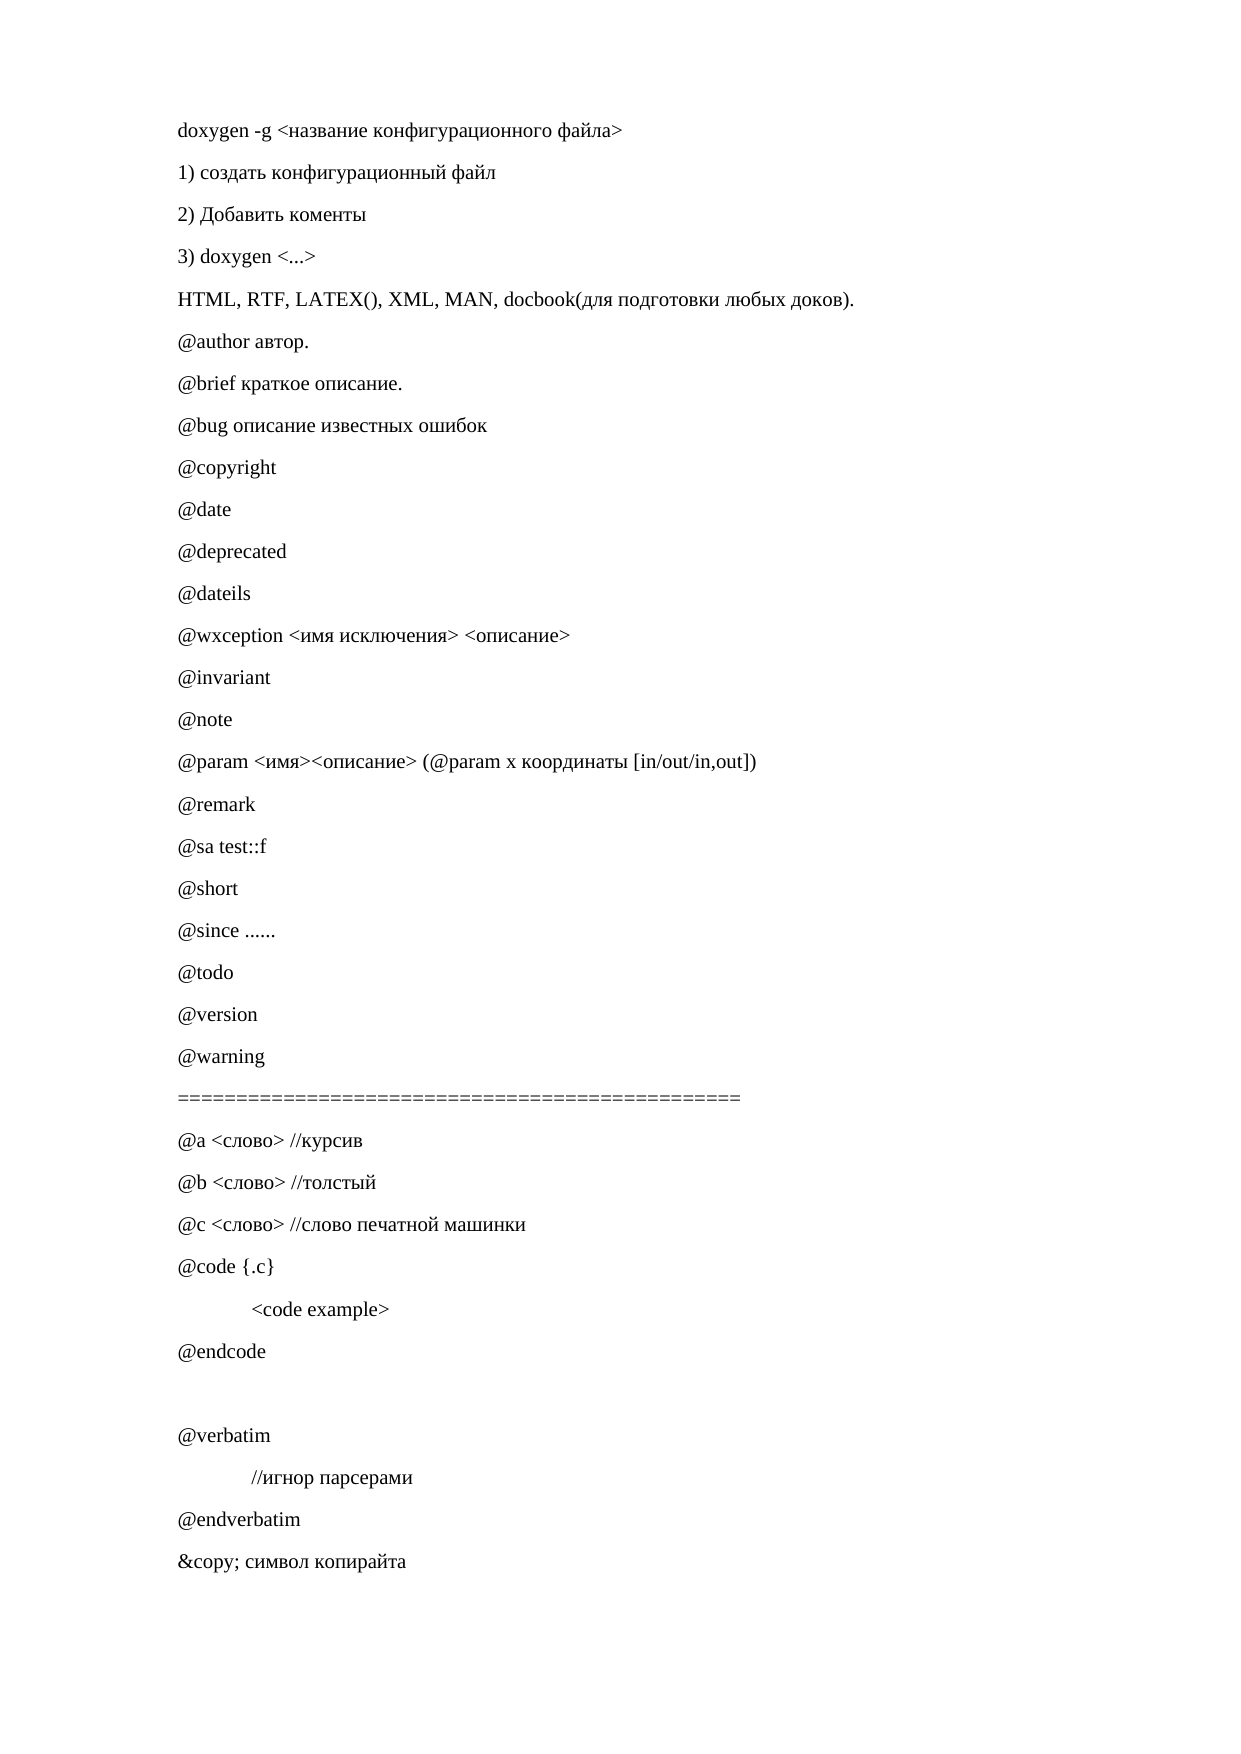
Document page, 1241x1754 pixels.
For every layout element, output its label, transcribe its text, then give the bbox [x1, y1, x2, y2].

text 3) doxygen <...> [177, 244, 1152, 268]
text //игнор парсерами [177, 1465, 1152, 1489]
text @sa test::f [177, 833, 1152, 858]
text @wxception <имя исключения> <описание> [177, 623, 1152, 647]
text @endcode [177, 1338, 1152, 1363]
text @bug описание известных ошибок [177, 413, 1152, 437]
text @b <слово> //толстый [177, 1170, 1152, 1194]
text doxygen -g <название конфигурационного файла> [177, 118, 1152, 142]
text @version [177, 1002, 1152, 1026]
text @verbatim [177, 1423, 1152, 1447]
text @deprecated [177, 539, 1152, 563]
text @code {.c} [177, 1254, 1152, 1278]
text <code example> [177, 1296, 1152, 1321]
text @short [177, 876, 1152, 900]
text @copyright [177, 455, 1152, 479]
text @note [177, 707, 1152, 731]
text @date [177, 497, 1152, 521]
text @warning [177, 1044, 1152, 1068]
text @c <слово> //слово печатной машинки [177, 1212, 1152, 1236]
text @brief краткое описание. [177, 371, 1152, 395]
text 1) создать конфигурационный файл [177, 160, 1152, 184]
text @invariant [177, 665, 1152, 689]
text &copy; символ копирайта [177, 1549, 1152, 1573]
text @since ...... [177, 918, 1152, 942]
text @author автор. [177, 328, 1152, 353]
text HTML, RTF, LATEX(), XML, MAN, docbook(для подготовки любых доков). [177, 286, 1152, 311]
text @todo [177, 960, 1152, 984]
text @dateils [177, 581, 1152, 605]
text 2) Добавить коменты [177, 202, 1152, 226]
text @endverbatim [177, 1507, 1152, 1531]
text @remark [177, 791, 1152, 816]
text @a <слово> //курсив [177, 1128, 1152, 1152]
text ================================================ [177, 1086, 1152, 1110]
text @param <имя><описание> (@param x координаты [in/out/in,out]) [177, 749, 1152, 773]
